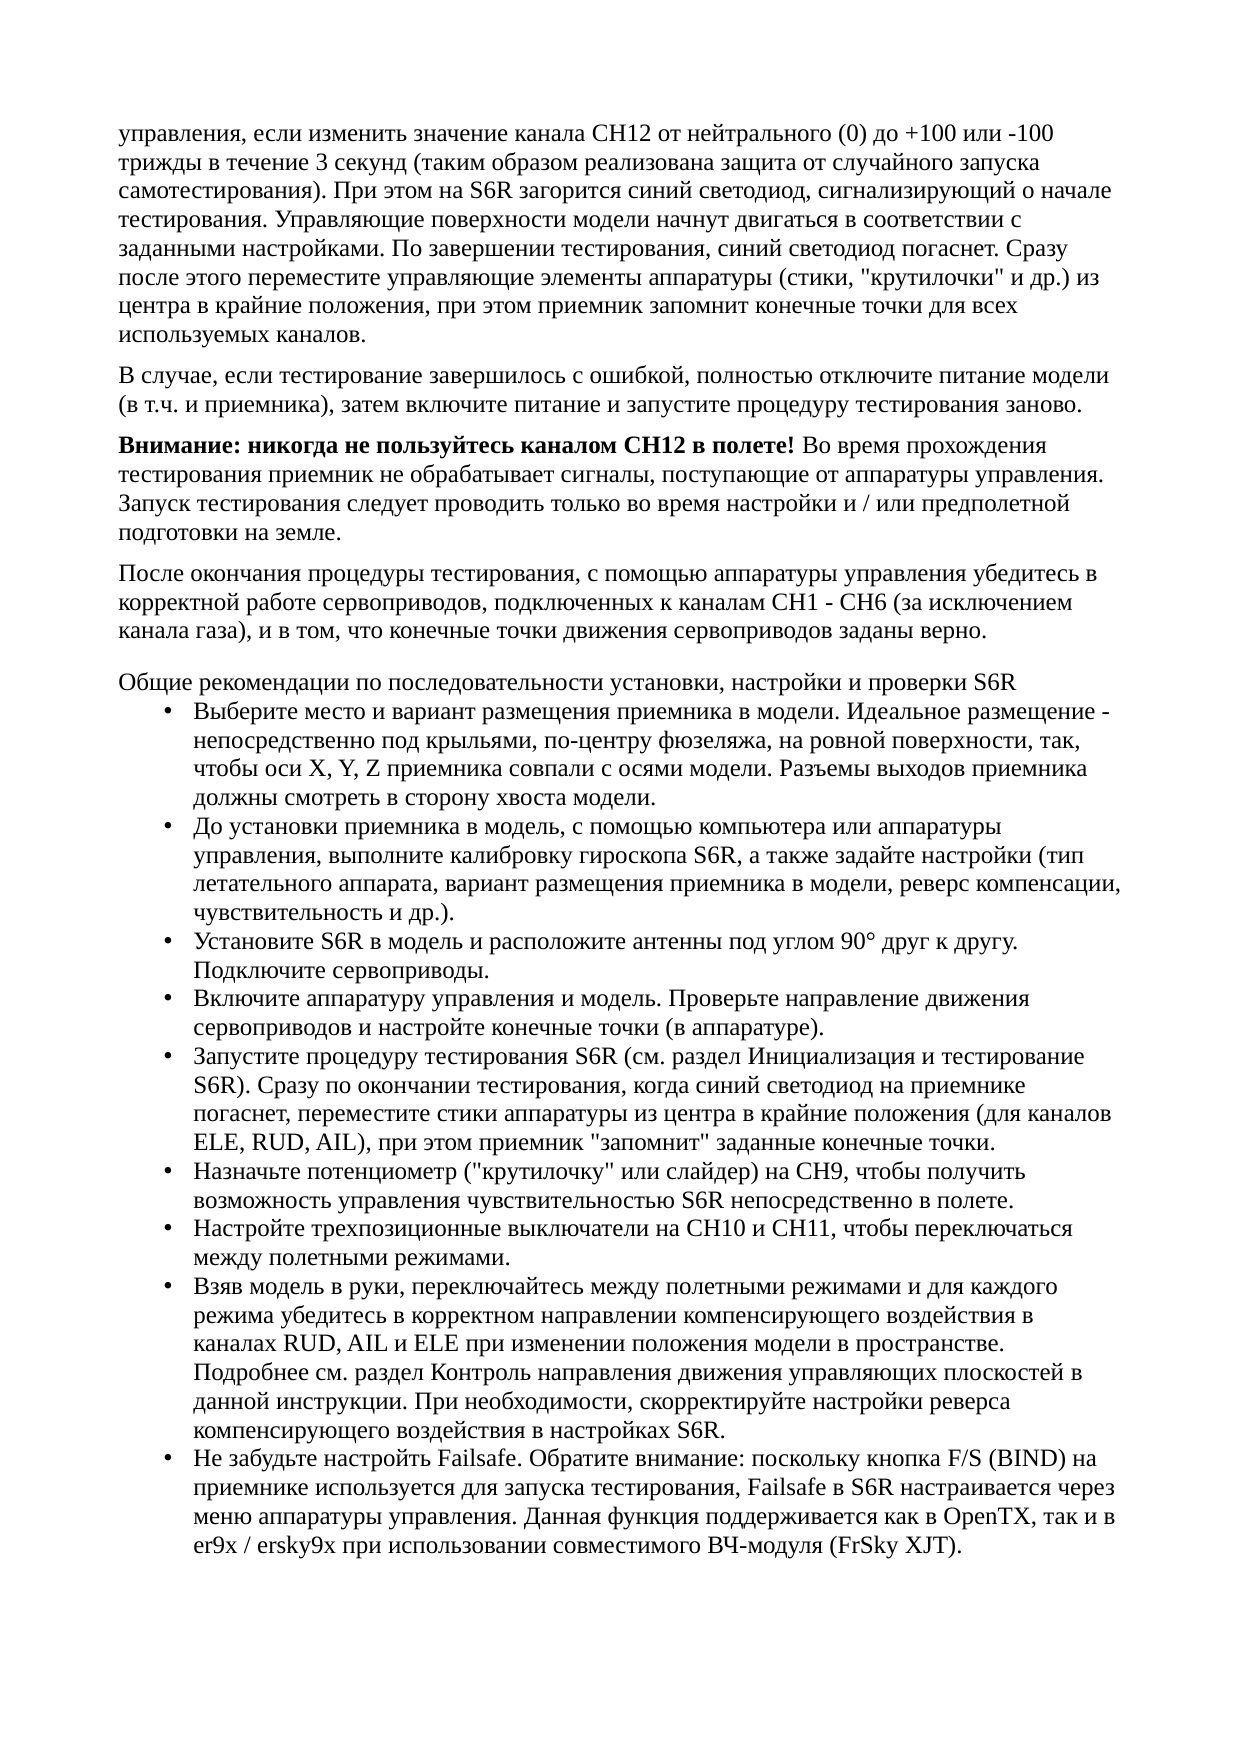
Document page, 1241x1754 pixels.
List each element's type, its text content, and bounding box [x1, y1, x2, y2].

text управления, если изменить значение канала CH12 от нейтрального (0) до +100 или -100 трижды в течение 3 секунд (таким образом реализована защита от случайного запуска самотестирования). При этом на S6R загорится синий светодиод, сигнализирующий о начале тестирования. Управляющие поверхности модели начнут двигаться в соответствии с заданными настройками. По завершении тестирования, синий светодиод погаснет. Сразу после этого переместите управляющие элементы аппаратуры (стики, "крутилочки" и др.) из центра в крайние положения, при этом приемник запомнит конечные точки для всех используемых каналов. [118, 118, 1122, 348]
text Внимание: никогда не пользуйтесь каналом CH12 в полете! Во время прохождения тестирования приемник не обрабатывает сигналы, поступающие от аппаратуры управления. Запуск тестирования следует проводить только во время настройки и / или предполетной подготовки на земле. [118, 431, 1122, 546]
list Назначьте потенциометр ("крутилочку" или слайдер) на CH9, чтобы получить возможность управления чувствительностью S6R непосредственно в полете. [164, 1156, 1122, 1213]
list Установите S6R в модель и расположите антенны под углом 90° друг к другу. Подключите сервоприводы. [164, 926, 1122, 983]
list Выберите место и вариант размещения приемника в модели. Идеальное размещение - непосредственно под крыльями, по-центру фюзеляжа, на ровной поверхности, так, чтобы оси X, Y, Z приемника совпали с осями модели. Разъемы выходов приемника должны смотреть в сторону хвоста модели. [164, 696, 1122, 811]
list До установки приемника в модель, с помощью компьютера или аппаратуры управления, выполните калибровку гироскопа S6R, а также задайте настройки (тип летательного аппарата, вариант размещения приемника в модели, реверс компенсации, чувствительность и др.). [164, 811, 1122, 926]
list Взяв модель в руки, переключайтесь между полетными режимами и для каждого режима убедитесь в корректном направлении компенсирующего воздействия в каналах RUD, AIL и ELE при изменении положения модели в пространстве. Подробнее см. раздел Контроль направления движения управляющих плоскостей в данной инструкции. При необходимости, скорректируйте настройки реверса компенсирующего воздействия в настройках S6R. [164, 1271, 1122, 1443]
text После окончания процедуры тестирования, с помощью аппаратуры управления убедитесь в корректной работе сервоприводов, подключенных к каналам CH1 - CH6 (за исключением канала газа), и в том, что конечные точки движения сервоприводов заданы верно. [118, 558, 1122, 644]
list Включите аппаратуру управления и модель. Проверьте направление движения сервоприводов и настройте конечные точки (в аппаратуре). [164, 983, 1122, 1041]
subtitle Общие рекомендации по последовательности установки, настройки и проверки S6R [118, 657, 1122, 696]
list Запустите процедуру тестирования S6R (см. раздел Инициализация и тестирование S6R). Сразу по окончании тестирования, когда синий светодиод на приемнике погаснет, переместите стики аппаратуры из центра в крайние положения (для каналов ELE, RUD, AIL), при этом приемник "запомнит" заданные конечные точки. [164, 1041, 1122, 1156]
list Не забудьте настройть Failsafe. Обратите внимание: поскольку кнопка F/S (BIND) на приемнике используется для запуска тестирования, Failsafe в S6R настраивается через меню аппаратуры управления. Данная функция поддерживается как в OpenTX, так и в er9x / ersky9x при использовании совместимого ВЧ-модуля (FrSky XJT). [164, 1443, 1122, 1558]
list Настройте трехпозиционные выключатели на CH10 и CH11, чтобы переключаться между полетными режимами. [164, 1213, 1122, 1271]
text В случае, если тестирование завершилось с ошибкой, полностью отключите питание модели (в т.ч. и приемника), затем включите питание и запустите процедуру тестирования заново. [118, 361, 1122, 418]
